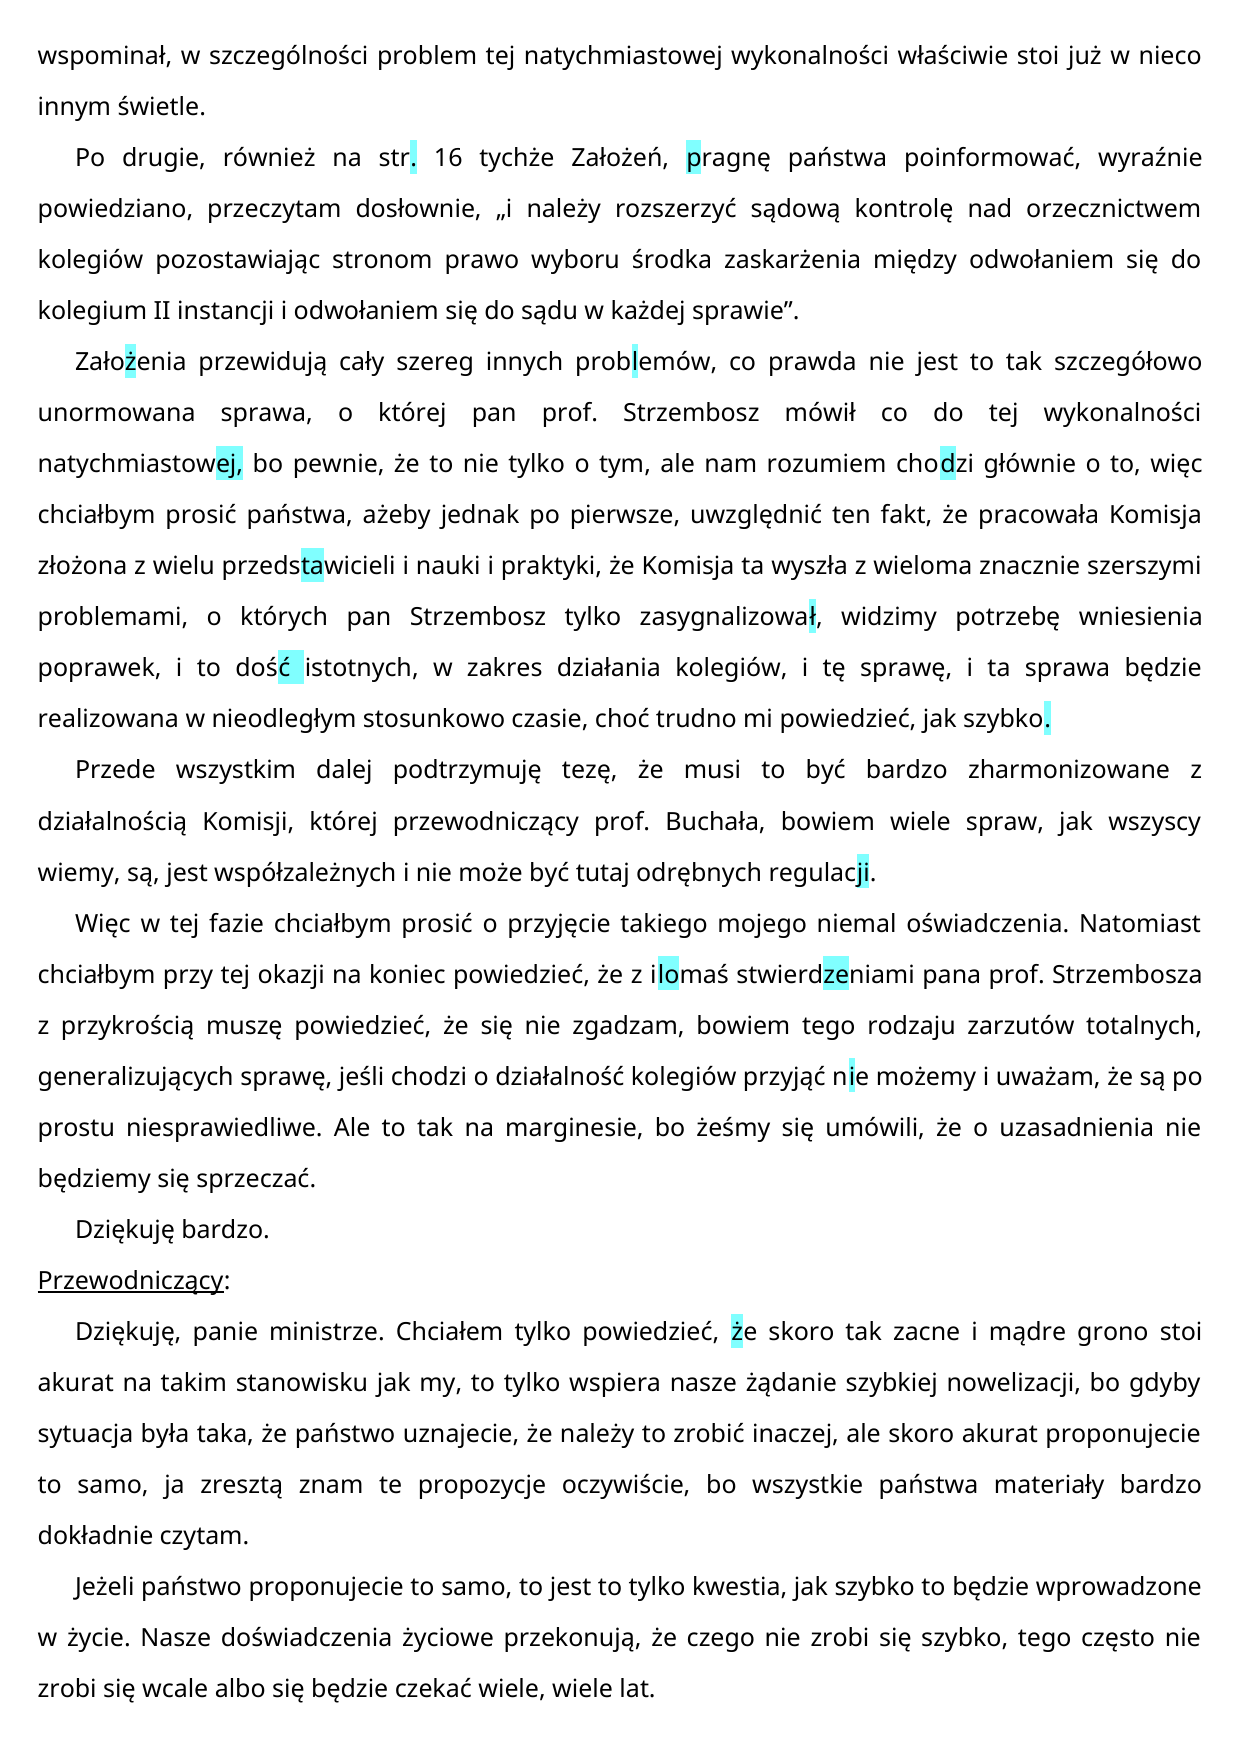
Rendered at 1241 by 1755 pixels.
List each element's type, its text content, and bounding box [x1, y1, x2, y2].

text wspominał, w szczególności problem tej natychmiastowej wykonalności właściwie stoi już w nieco innym świetle. [37, 37, 1203, 123]
text Dziękuję, panie ministrze. Chciałem tylko powiedzieć, że skoro tak zacne i mądre grono stoi akurat na takim stanowisku jak my, to tylko wspiera nasze żądanie szybkiej nowelizacji, bo gdyby sytuacja była taka, że państwo uznajecie, że należy to zrobić inaczej, ale skoro akurat proponujecie to samo, ja zresztą znam te propozycje oczywiście, bo wszystkie państwa materiały bardzo dokładnie czytam. [37, 1313, 1203, 1552]
text Założenia przewidują cały szereg innych problemów, co prawda nie jest to tak szczegółowo unormowana sprawa, o której pan prof. Strzembosz mówił co do tej wykonalności natychmiastowej, bo pewnie, że to nie tylko o tym, ale nam rozumiem chodzi głównie o to, więc chciałbym prosić państwa, ażeby jednak po pierwsze, uwzględnić ten fakt, że pracowała Komisja złożona z wielu przedstawicieli i nauki i praktyki, że Komisja ta wyszła z wieloma znacznie szerszymi problemami, o których pan Strzembosz tylko zasygnalizował, widzimy potrzebę wniesienia poprawek, i to dość istotnych, w zakres działania kolegiów, i tę sprawę, i ta sprawa będzie realizowana w nieodległym stosunkowo czasie, choć trudno mi powiedzieć, jak szybko. [37, 344, 1203, 735]
text Dziękuję bardzo. [37, 1211, 1203, 1246]
text Po drugie, również na str. 16 tychże Założeń, pragnę państwa poinformować, wyraźnie powiedziano, przeczytam dosłownie, „i należy rozszerzyć sądową kontrolę nad orzecznictwem kolegiów pozostawiając stronom prawo wyboru środka zaskarżenia między odwołaniem się do kolegium II instancji i odwołaniem się do sądu w każdej sprawie”. [37, 139, 1203, 327]
text Więc w tej fazie chciałbym prosić o przyjęcie takiego mojego niemal oświadczenia. Natomiast chciałbym przy tej okazji na koniec powiedzieć, że z ilomaś stwierdzeniami pana prof. Strzembosza z przykrością muszę powiedzieć, że się nie zgadzam, bowiem tego rodzaju zarzutów totalnych, generalizujących sprawę, jeśli chodzi o działalność kolegiów przyjąć nie możemy i uważam, że są po prostu niesprawiedliwe. Ale to tak na marginesie, bo żeśmy się umówili, że o uzasadnienia nie będziemy się sprzeczać. [37, 905, 1203, 1194]
text Przewodniczący: [37, 1262, 1203, 1297]
text Jeżeli państwo proponujecie to samo, to jest to tylko kwestia, jak szybko to będzie wprowadzone w życie. Nasze doświadczenia życiowe przekonują, że czego nie zrobi się szybko, tego często nie zrobi się wcale albo się będzie czekać wiele, wiele lat. [37, 1569, 1203, 1705]
text Przede wszystkim dalej podtrzymuję tezę, że musi to być bardzo zharmonizowane z działalnością Komisji, której przewodniczący prof. Buchała, bowiem wiele spraw, jak wszyscy wiemy, są, jest współzależnych i nie może być tutaj odrębnych regulacji. [37, 752, 1203, 888]
